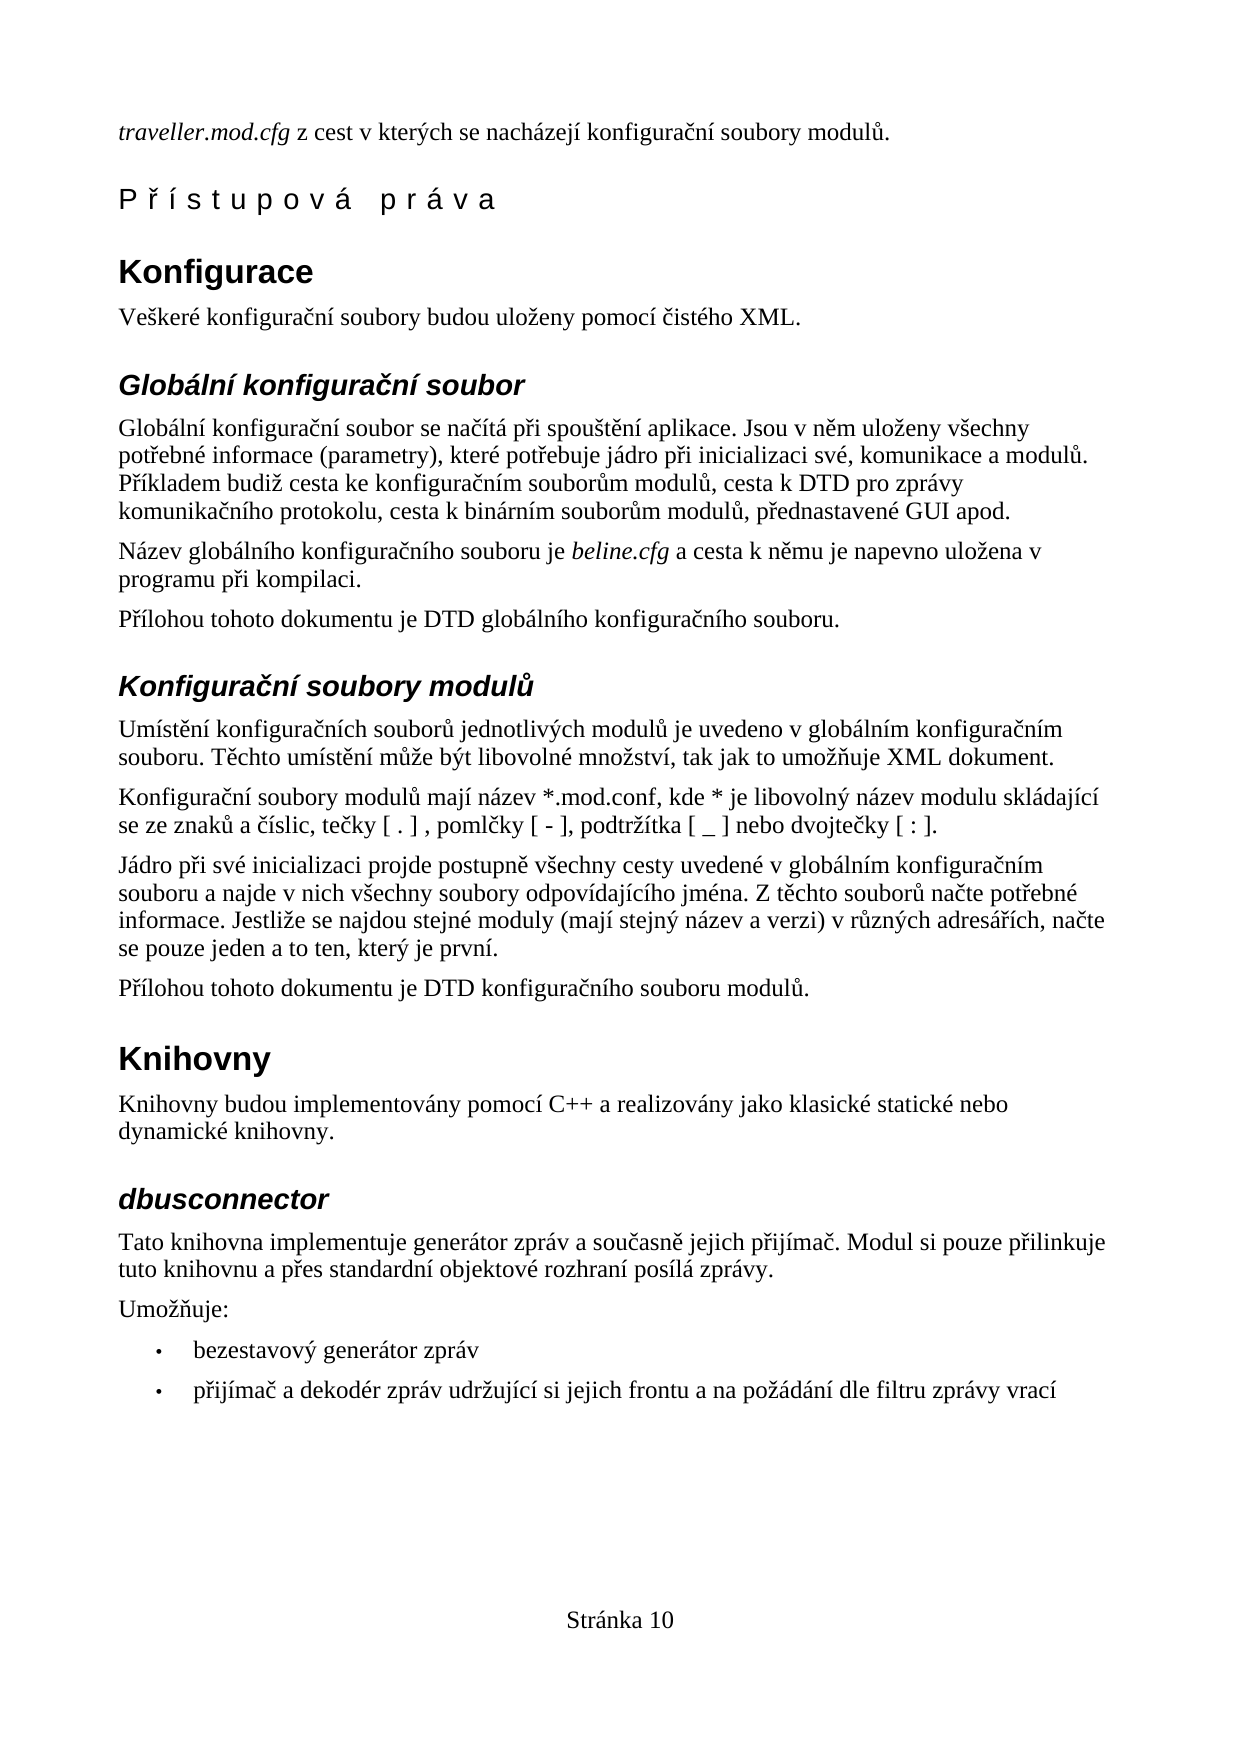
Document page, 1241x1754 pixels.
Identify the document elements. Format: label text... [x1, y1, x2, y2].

list bezestavový generátor zpráv [156, 1336, 1122, 1363]
text Veškeré konfigurační soubory budou uloženy pomocí čistého XML. [118, 303, 1122, 331]
text Knihovny budou implementovány pomocí C++ a realizovány jako klasické statické nebo dynamické knihovny. [118, 1090, 1122, 1145]
text Přílohou tohoto dokumentu je DTD konfiguračního souboru modulů. [118, 974, 1122, 1002]
text Umístění konfiguračních souborů jednotlivých modulů je uvedeno v globálním konfiguračním souboru. Těchto umístění může být libovolné množství, tak jak to umožňuje XML dokument. [118, 715, 1122, 771]
text traveller.mod.cfg z cest v kterých se nacházejí konfigurační soubory modulů. [118, 118, 1122, 146]
text Jádro při své inicializaci projde postupně všechny cesty uvedené v globálním konfiguračním souboru a najde v nich všechny soubory odpovídajícího jména. Z těchto souborů načte potřebné informace. Jestliže se najdou stejné moduly (mají stejný název a verzi) v různých adresářích, načte se pouze jeden a to ten, který je první. [118, 851, 1122, 962]
subtitle Knihovny [118, 1040, 1122, 1077]
subtitle Konfigurační soubory modulů [118, 670, 1122, 703]
subtitle Globální konfigurační soubor [118, 369, 1122, 401]
text Tato knihovna implementuje generátor zpráv a současně jejich přijímač. Modul si pouze přilinkuje tuto knihovnu a přes standardní objektové rozhraní posílá zprávy. [118, 1228, 1122, 1283]
subtitle Přístupová práva [118, 183, 1122, 216]
subtitle Konfigurace [118, 253, 1122, 291]
subtitle dbusconnector [118, 1183, 1122, 1215]
list přijímač a dekodér zpráv udržující si jejich frontu a na požádání dle filtru zprávy vrací [156, 1376, 1122, 1404]
text Název globálního konfiguračního souboru je beline.cfg a cesta k němu je napevno uložena v programu při kompilaci. [118, 537, 1122, 592]
text Globální konfigurační soubor se načítá při spouštění aplikace. Jsou v něm uloženy všechny potřebné informace (parametry), které potřebuje jádro při inicializaci své, komunikace a modulů. Příkladem budiž cesta ke konfiguračním souborům modulů, cesta k DTD pro zprávy komunikačního protokolu, cesta k binárním souborům modulů, přednastavené GUI apod. [118, 414, 1122, 524]
text Konfigurační soubory modulů mají název *.mod.conf, kde * je libovolný název modulu skládající se ze znaků a číslic, tečky [ . ] , pomlčky [ - ], podtržítka [ _ ] nebo dvojtečky [ : ]. [118, 783, 1122, 839]
text Přílohou tohoto dokumentu je DTD globálního konfiguračního souboru. [118, 605, 1122, 633]
text Umožňuje: [118, 1296, 1122, 1323]
